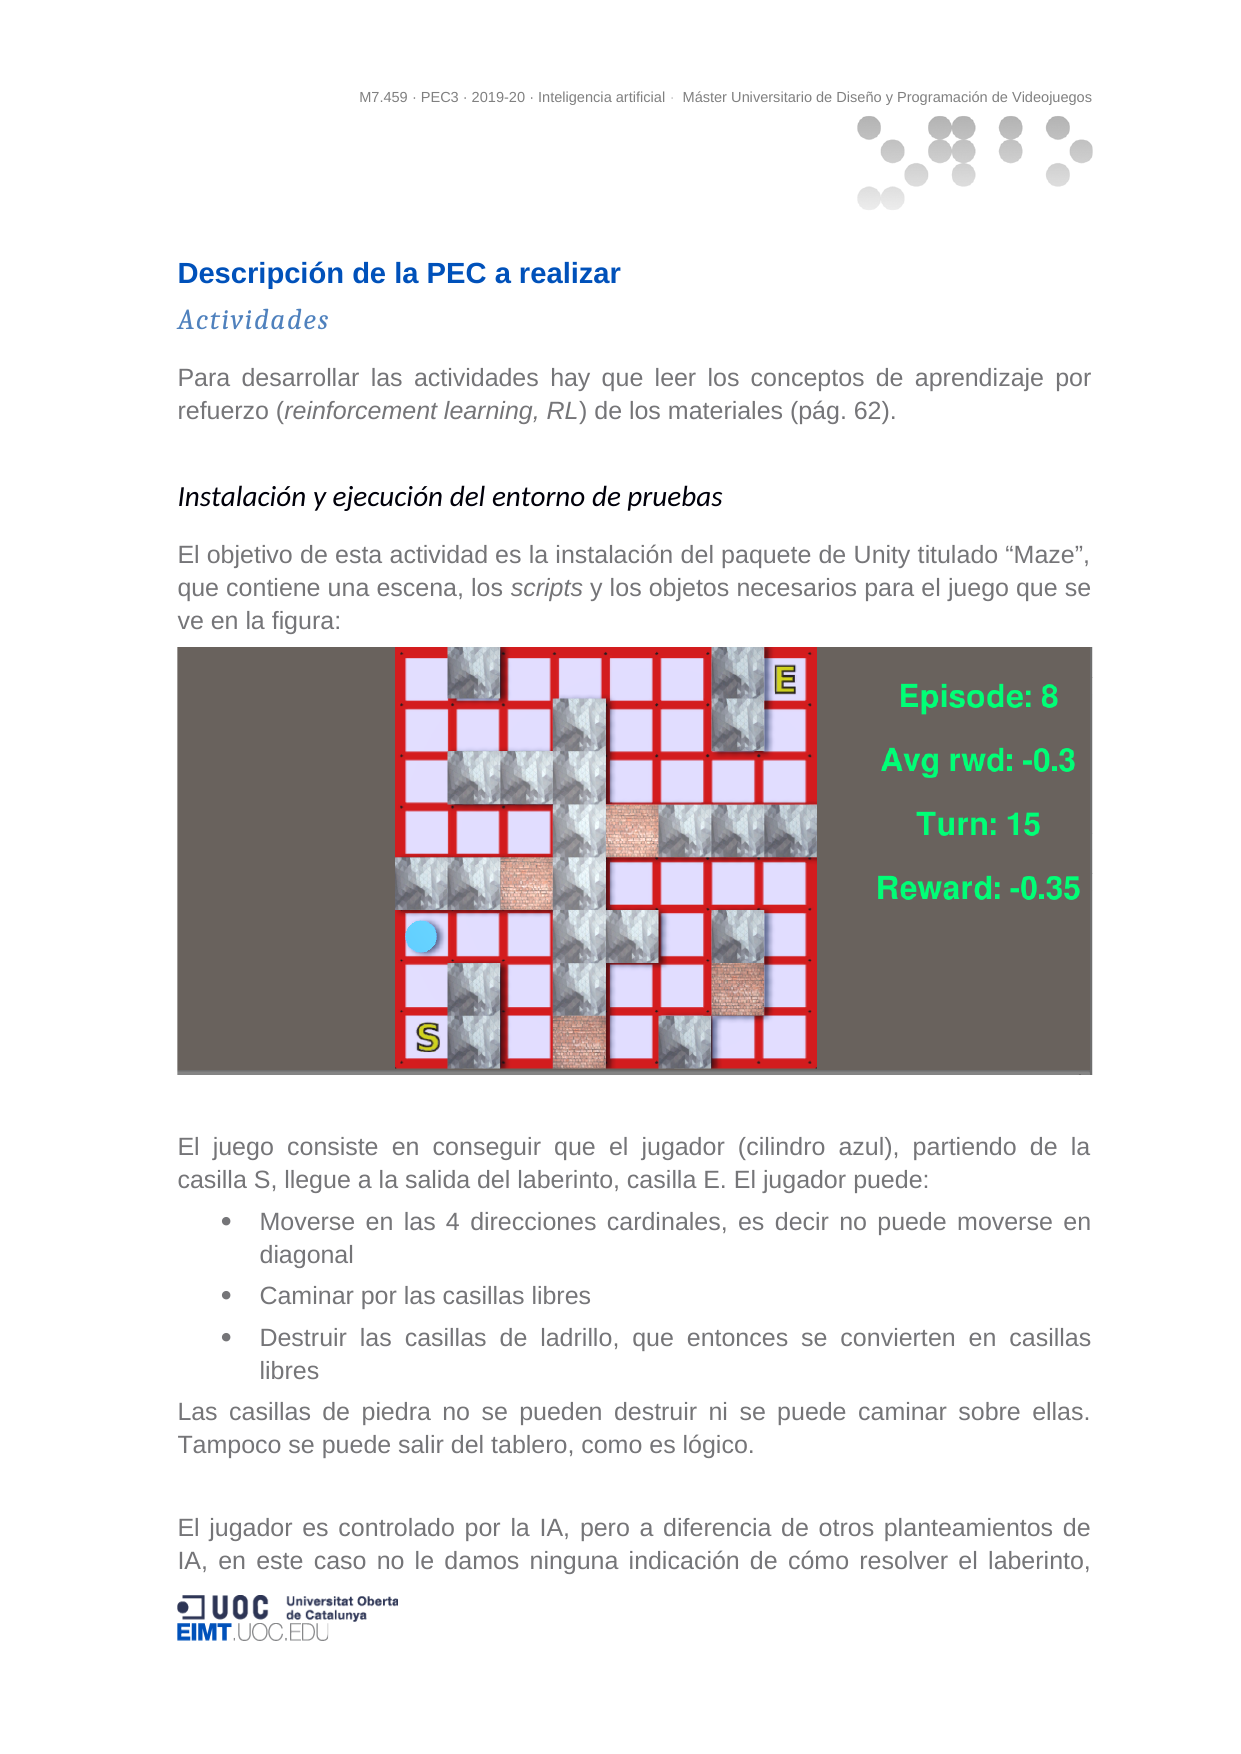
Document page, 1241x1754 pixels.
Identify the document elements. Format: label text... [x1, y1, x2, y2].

text Para desarrollar las actividades hay que leer los conceptos de aprendizaje por refuerzo (reinforcement learning, RL) de los materiales (pág. 62). [177, 363, 1092, 424]
text Las casillas de piedra no se pueden destruir ni se puede caminar sobre ellas. Tampoco se puede salir del tablero, como es lógico. [177, 1397, 1092, 1459]
picture [177, 647, 1093, 1075]
list Moverse en las 4 direcciones cardinales, es decir no puede moverse en diagonal [222, 1207, 1092, 1269]
text Descripción de la PEC a realizar [177, 256, 1092, 290]
text El objetivo de esta actividad es la instalación del paquete de Unity titulado “Maze”, que contiene una escena, los scripts y los objetos necesarios para el juego que se ve en la figura: [177, 540, 1092, 635]
text Actividades [177, 303, 1092, 337]
list Caminar por las casillas libres [222, 1281, 1092, 1310]
list Destruir las casillas de ladrillo, que entonces se convierten en casillas libres [222, 1323, 1092, 1384]
text El juego consiste en conseguir que el jugador (cilindro azul), partiendo de la casilla S, llegue a la salida del laberinto, casilla E. El jugador puede: [177, 1132, 1092, 1194]
picture [857, 105, 1093, 222]
picture [177, 1623, 329, 1641]
text El jugador es controlado por la IA, pero a diferencia de otros planteamientos de IA, en este caso no le damos ninguna indicación de cómo resolver el laberinto, [177, 1513, 1092, 1575]
text Instalación y ejecución del entorno de pruebas [177, 478, 1092, 514]
picture [177, 1595, 398, 1622]
